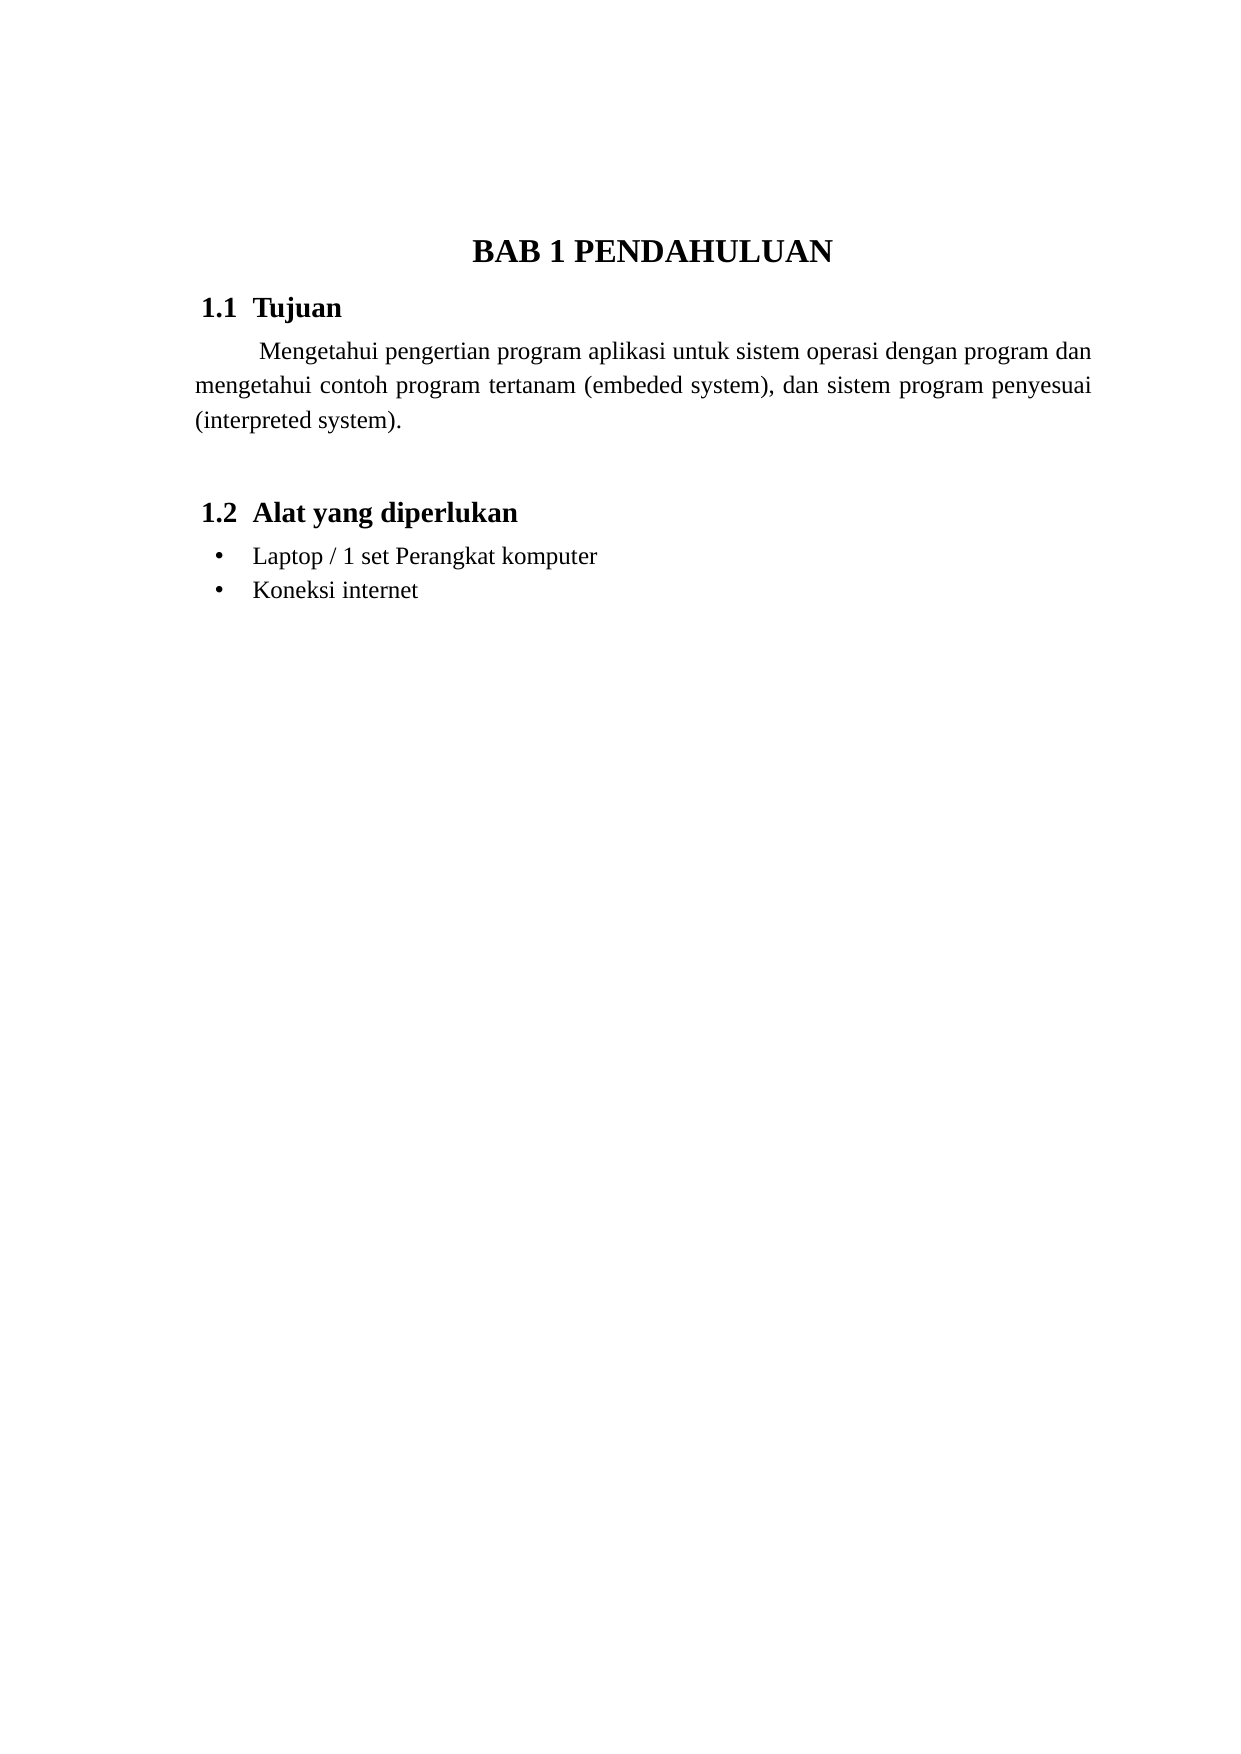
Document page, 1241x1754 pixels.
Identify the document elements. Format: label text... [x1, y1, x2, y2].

subtitle Alat yang diperlukan [201, 495, 1093, 528]
list Koneksi internet [215, 575, 1093, 604]
subtitle Tujuan [201, 290, 1093, 323]
text Mengetahui pengertian program aplikasi untuk sistem operasi dengan program dan mengetahui contoh program tertanam (embeded system), dan sistem program penyesuai (interpreted system). [195, 336, 1093, 434]
list Laptop / 1 set Perangkat komputer [215, 541, 1093, 569]
subtitle BAB 1 PENDAHULUAN [177, 231, 1093, 269]
